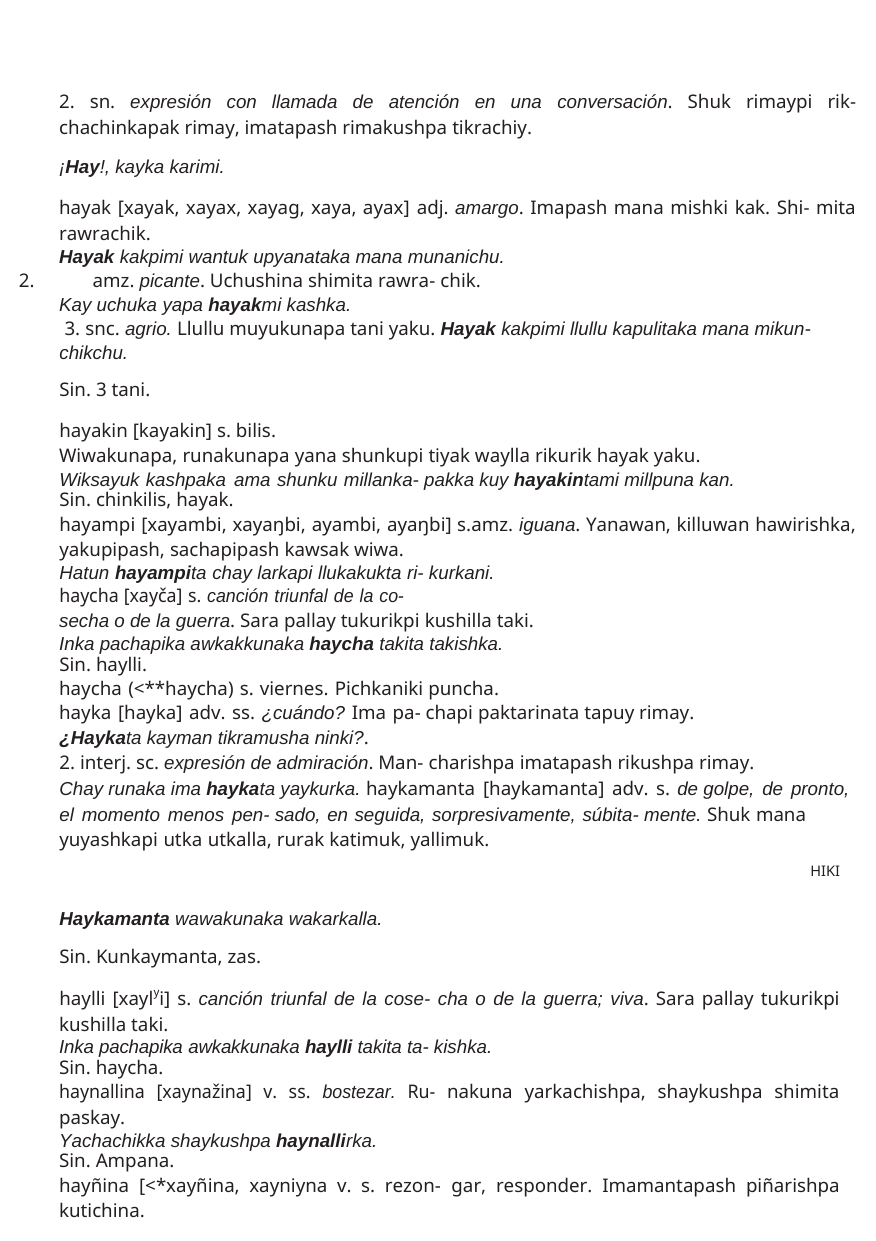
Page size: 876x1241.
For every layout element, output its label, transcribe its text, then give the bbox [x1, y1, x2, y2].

text hayak [xayak, xayax, xayag, xaya, ayax] adj. amargo. Imapash mana mishki kak. Shi- mita rawrachik. [59, 194, 856, 246]
text 2. interj. sc. expresión de admiración. Man- charishpa imatapash rikushpa rimay. [59, 749, 856, 775]
text ¿Haykata kayman tikramusha ninki?. [59, 724, 856, 749]
text 2. sn. expresión con llamada de atención en una conversación. Shuk rimaypi rik- chachinkapak rimay, imatapash rimakushpa tikrachiy. [59, 88, 856, 140]
list amz. picante. Uchushina shimita rawra- chik. [19, 268, 856, 293]
text Hatun hayampita chay larkapi llukakukta ri- kurkani. [59, 562, 856, 584]
text haycha (<**haycha) s. viernes. Pichkaniki puncha. [59, 676, 857, 700]
text Sin. chinkilis, hayak. [59, 491, 856, 511]
text HIKI [19, 861, 840, 881]
text Wiwakunapa, runakunapa yana shunkupi tiyak waylla rikurik hayak yaku. [59, 443, 856, 468]
text haylli [xaylyi] s. canción triunfal de la cose- cha o de la guerra; viva. Sara pallay tukurikpi kushilla taki. [59, 984, 840, 1036]
text Sin. haylli. [59, 655, 856, 676]
text Sin. haycha. [59, 1058, 856, 1079]
text haynallina [xaynažina] v. ss. bostezar. Ru- nakuna yarkachishpa, shaykushpa shimita paskay. [59, 1079, 840, 1130]
text Chay runaka ima haykata yaykurka. haykamanta [haykamanta] adv. s. de golpe, de pronto, el momento menos pen- sado, en seguida, sorpresivamente, súbita- mente. Shuk mana yuyashkapi utka utkalla, rurak katimuk, yallimuk. [59, 775, 856, 852]
text Haykamanta wawakunaka wakarkalla. [59, 908, 856, 930]
text Sin. Ampana. [59, 1151, 856, 1172]
text Inka pachapika awkakkunaka haycha takita takishka. [59, 633, 857, 655]
text ¡Hay!, kayka karimi. [59, 157, 856, 178]
list snc. agrio. Llullu muyukunapa tani yaku. Hayak kakpimi llullu kapulitaka mana mikun- chikchu. [59, 316, 856, 363]
text hayñina [<*xayñina, xayniyna v. s. rezon- gar, responder. Imamantapash piñarishpa kutichina. [59, 1172, 840, 1223]
text Wiksayuk kashpaka ama shunku millanka- pakka kuy hayakintami millpuna kan. [59, 468, 856, 490]
text haycha [xayča] s. canción triunfal de la co- [59, 584, 856, 607]
text hayampi [xayambi, xayaŋbi, ayambi, ayaŋbi] s.amz. iguana. Yanawan, killuwan hawirishka, yakupipash, sachapipash kawsak wiwa. [59, 511, 856, 562]
text Yachachikka shaykushpa haynallirka. [59, 1130, 856, 1151]
text secha o de la guerra. Sara pallay tukurikpi kushilla taki. [59, 607, 856, 633]
text hayka [hayka] adv. ss. ¿cuándo? Ima pa- chapi paktarinata tapuy rimay. [59, 700, 857, 724]
text Kay uchuka yapa hayakmi kashka. [59, 293, 856, 315]
text Sin. 3 tani. [59, 380, 856, 401]
text hayakin [kayakin] s. bilis. [59, 418, 856, 443]
text Inka pachapika awkakkunaka haylli takita ta- kishka. [59, 1036, 840, 1058]
text Hayak kakpimi wantuk upyanataka mana munanichu. [59, 246, 856, 267]
text Sin. Kunkaymanta, zas. [59, 947, 856, 968]
